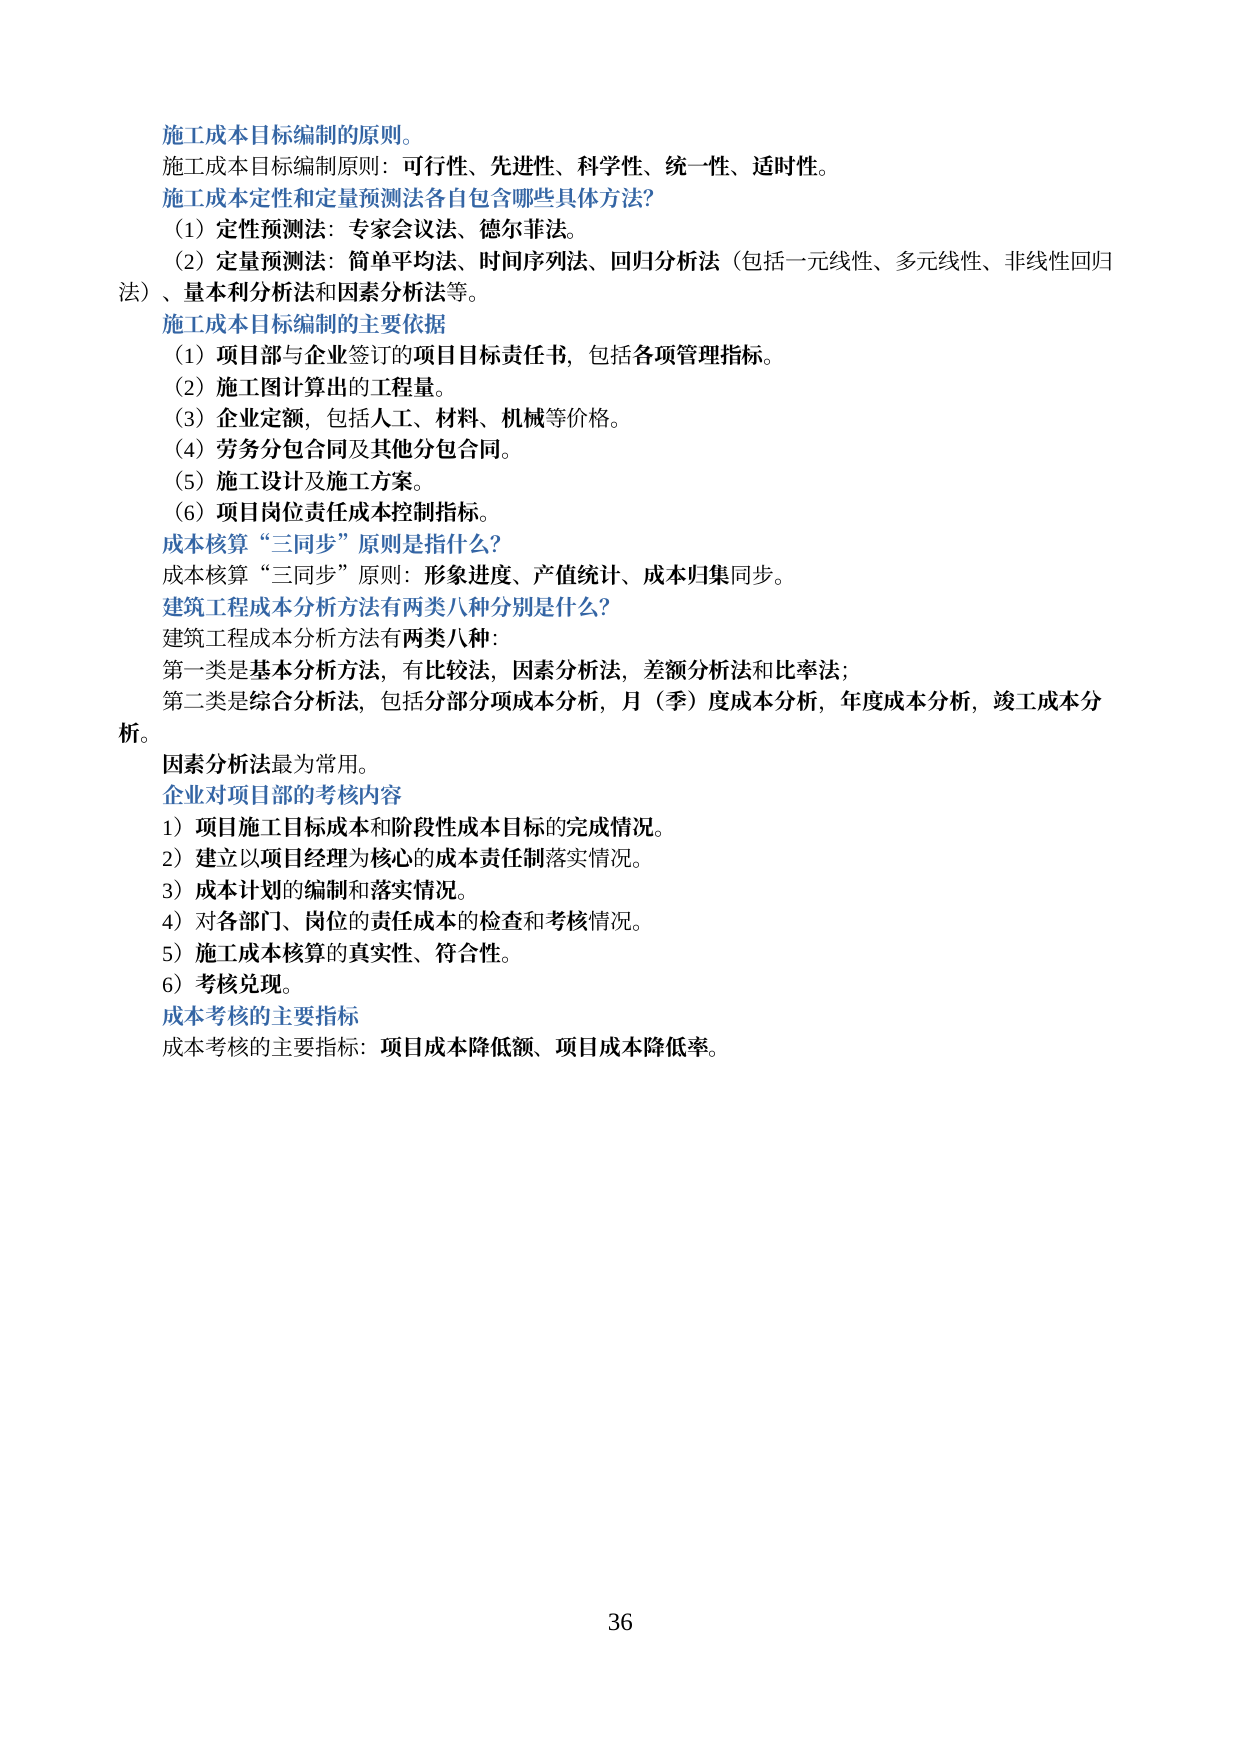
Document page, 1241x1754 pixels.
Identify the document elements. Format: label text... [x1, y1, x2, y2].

text （2）定量预测法：简单平均法、时间序列法、回归分析法（包括一元线性、多元线性、非线性回归法）、量本利分析法和因素分析法等。 [118, 244, 1122, 307]
text 第一类是基本分析方法，有比较法，因素分析法，差额分析法和比率法； [118, 653, 1122, 684]
text （4）劳务分包合同及其他分包合同。 [118, 433, 1122, 464]
text 2）建立以项目经理为核心的成本责任制落实情况。 [118, 842, 1122, 873]
text 5）施工成本核算的真实性、符合性。 [118, 936, 1122, 967]
text 6）考核兑现。 [118, 967, 1122, 999]
text （5）施工设计及施工方案。 [118, 464, 1122, 496]
text 因素分析法最为常用。 [118, 747, 1122, 779]
text （3）企业定额，包括人工、材料、机械等价格。 [118, 401, 1122, 433]
subtitle 施工成本目标编制的原则。 [118, 118, 1122, 149]
text 第二类是综合分析法，包括分部分项成本分析，月（季）度成本分析，年度成本分析，竣工成本分析。 [118, 684, 1122, 747]
subtitle 成本考核的主要指标 [118, 999, 1122, 1030]
text 1）项目施工目标成本和阶段性成本目标的完成情况。 [118, 810, 1122, 842]
text 成本考核的主要指标：项目成本降低额、项目成本降低率。 [118, 1030, 1122, 1062]
text （1）项目部与企业签订的项目目标责任书，包括各项管理指标。 [118, 338, 1122, 370]
text 3）成本计划的编制和落实情况。 [118, 873, 1122, 904]
text 建筑工程成本分析方法有两类八种： [118, 621, 1122, 653]
text （1）定性预测法：专家会议法、德尔菲法。 [118, 212, 1122, 244]
text 4）对各部门、岗位的责任成本的检查和考核情况。 [118, 904, 1122, 936]
subtitle 施工成本目标编制的主要依据 [118, 307, 1122, 338]
subtitle 企业对项目部的考核内容 [118, 779, 1122, 810]
subtitle 建筑工程成本分析方法有两类八种分别是什么？ [118, 590, 1122, 621]
text （6）项目岗位责任成本控制指标。 [118, 496, 1122, 527]
text 成本核算“三同步”原则：形象进度、产值统计、成本归集同步。 [118, 558, 1122, 590]
subtitle 施工成本定性和定量预测法各自包含哪些具体方法？ [118, 181, 1122, 212]
subtitle 成本核算“三同步”原则是指什么？ [118, 527, 1122, 558]
text （2）施工图计算出的工程量。 [118, 370, 1122, 401]
text 施工成本目标编制原则：可行性、先进性、科学性、统一性、适时性。 [118, 149, 1122, 181]
